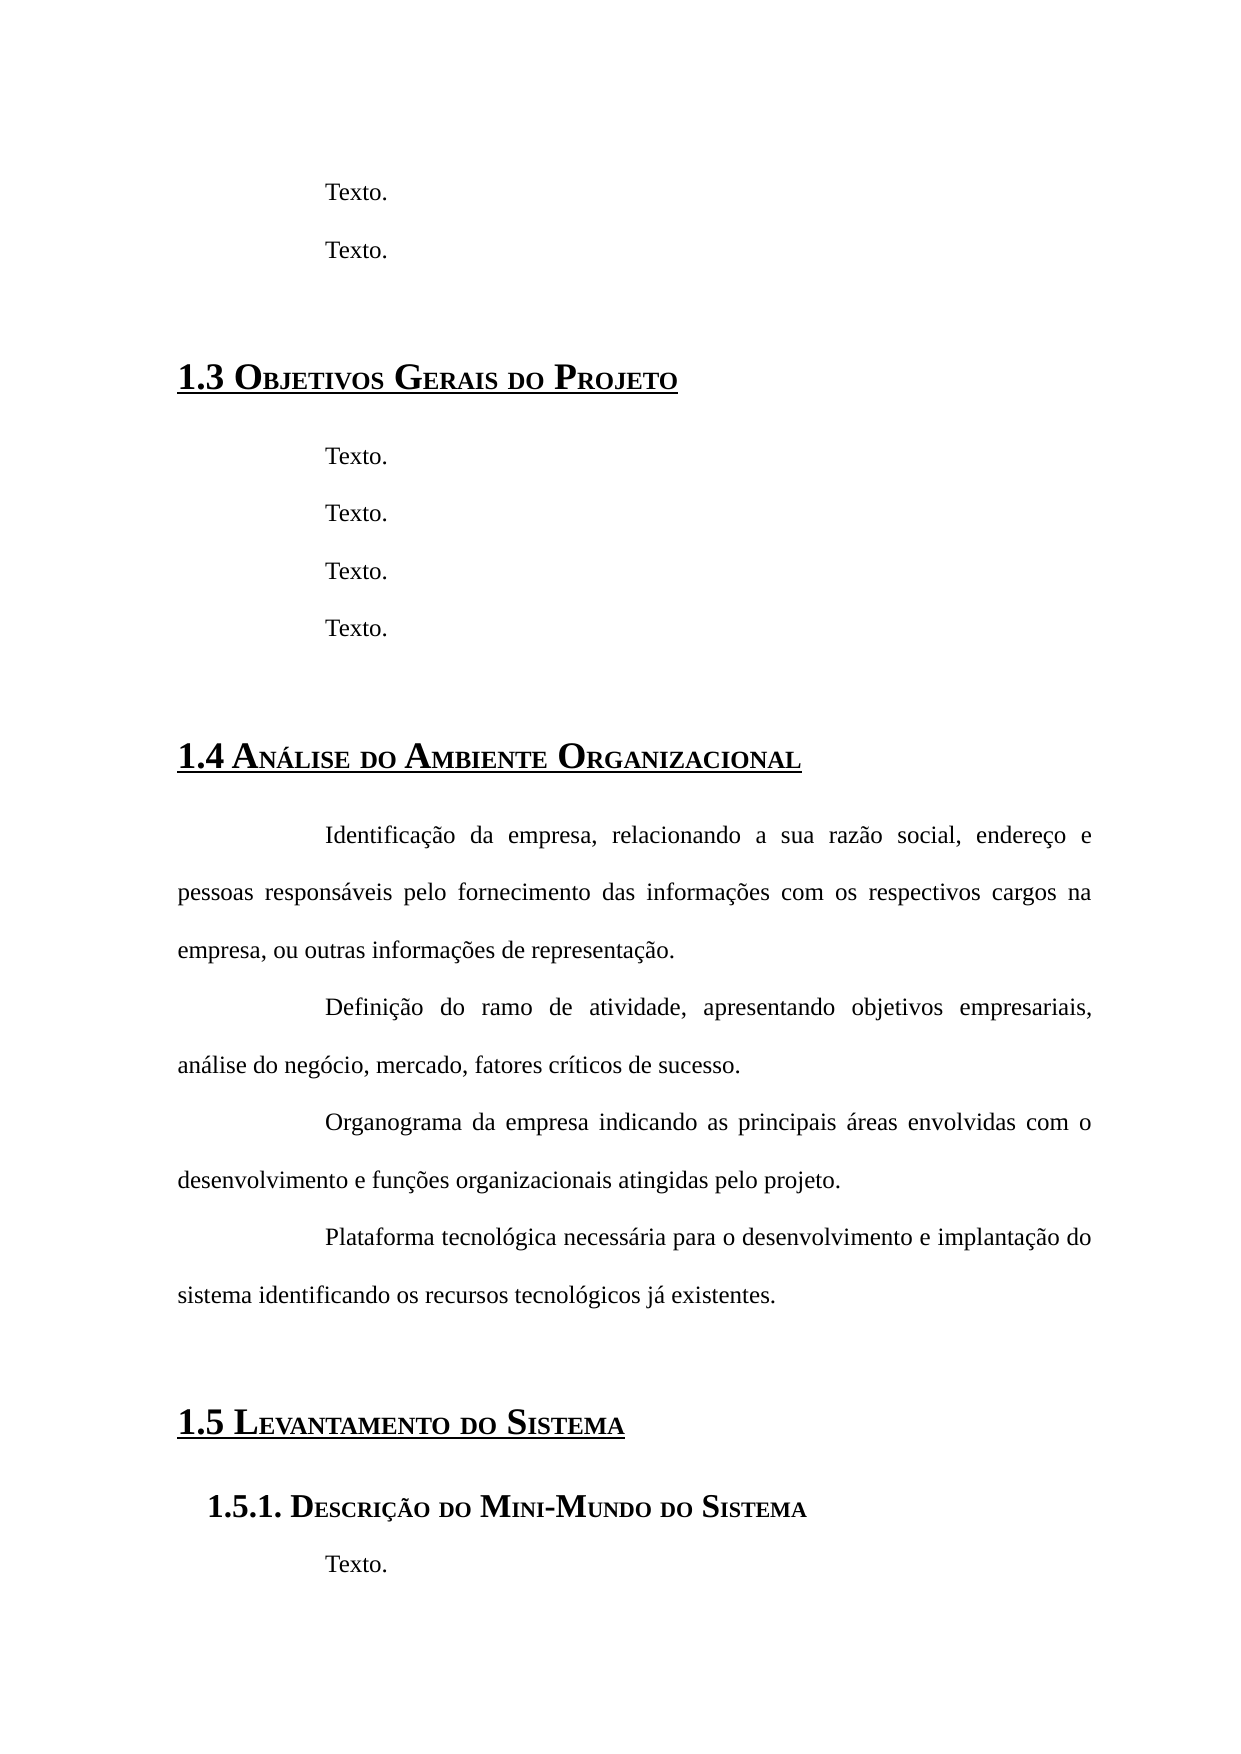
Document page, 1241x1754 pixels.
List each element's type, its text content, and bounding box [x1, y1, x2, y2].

subtitle 1.5.1. Descrição do Mini-Mundo do Sistema [177, 1486, 1092, 1524]
text Identificação da empresa, relacionando a sua razão social, endereço e pessoas responsáveis pelo fornecimento das informações com os respectivos cargos na empresa, ou outras informações de representação. [177, 820, 1092, 963]
text Organograma da empresa indicando as principais áreas envolvidas com o desenvolvimento e funções organizacionais atingidas pelo projeto. [177, 1107, 1092, 1193]
subtitle 1.4 Análise do Ambiente Organizacional [177, 733, 1092, 777]
text Texto. [177, 613, 1092, 642]
text Plataforma tecnológica necessária para o desenvolvimento e implantação do sistema identificando os recursos tecnológicos já existentes. [177, 1222, 1092, 1308]
subtitle 1.3 Objetivos Gerais do Projeto [177, 355, 1092, 398]
text Texto. [177, 1549, 1092, 1578]
text Definição do ramo de atividade, apresentando objetivos empresariais, análise do negócio, mercado, fatores críticos de sucesso. [177, 992, 1092, 1078]
text Texto. [177, 177, 1092, 206]
subtitle 1.5 Levantamento do Sistema [177, 1400, 1092, 1443]
text Texto. [177, 556, 1092, 585]
text Texto. [177, 441, 1092, 470]
text Texto. [177, 235, 1092, 263]
text Texto. [177, 498, 1092, 527]
